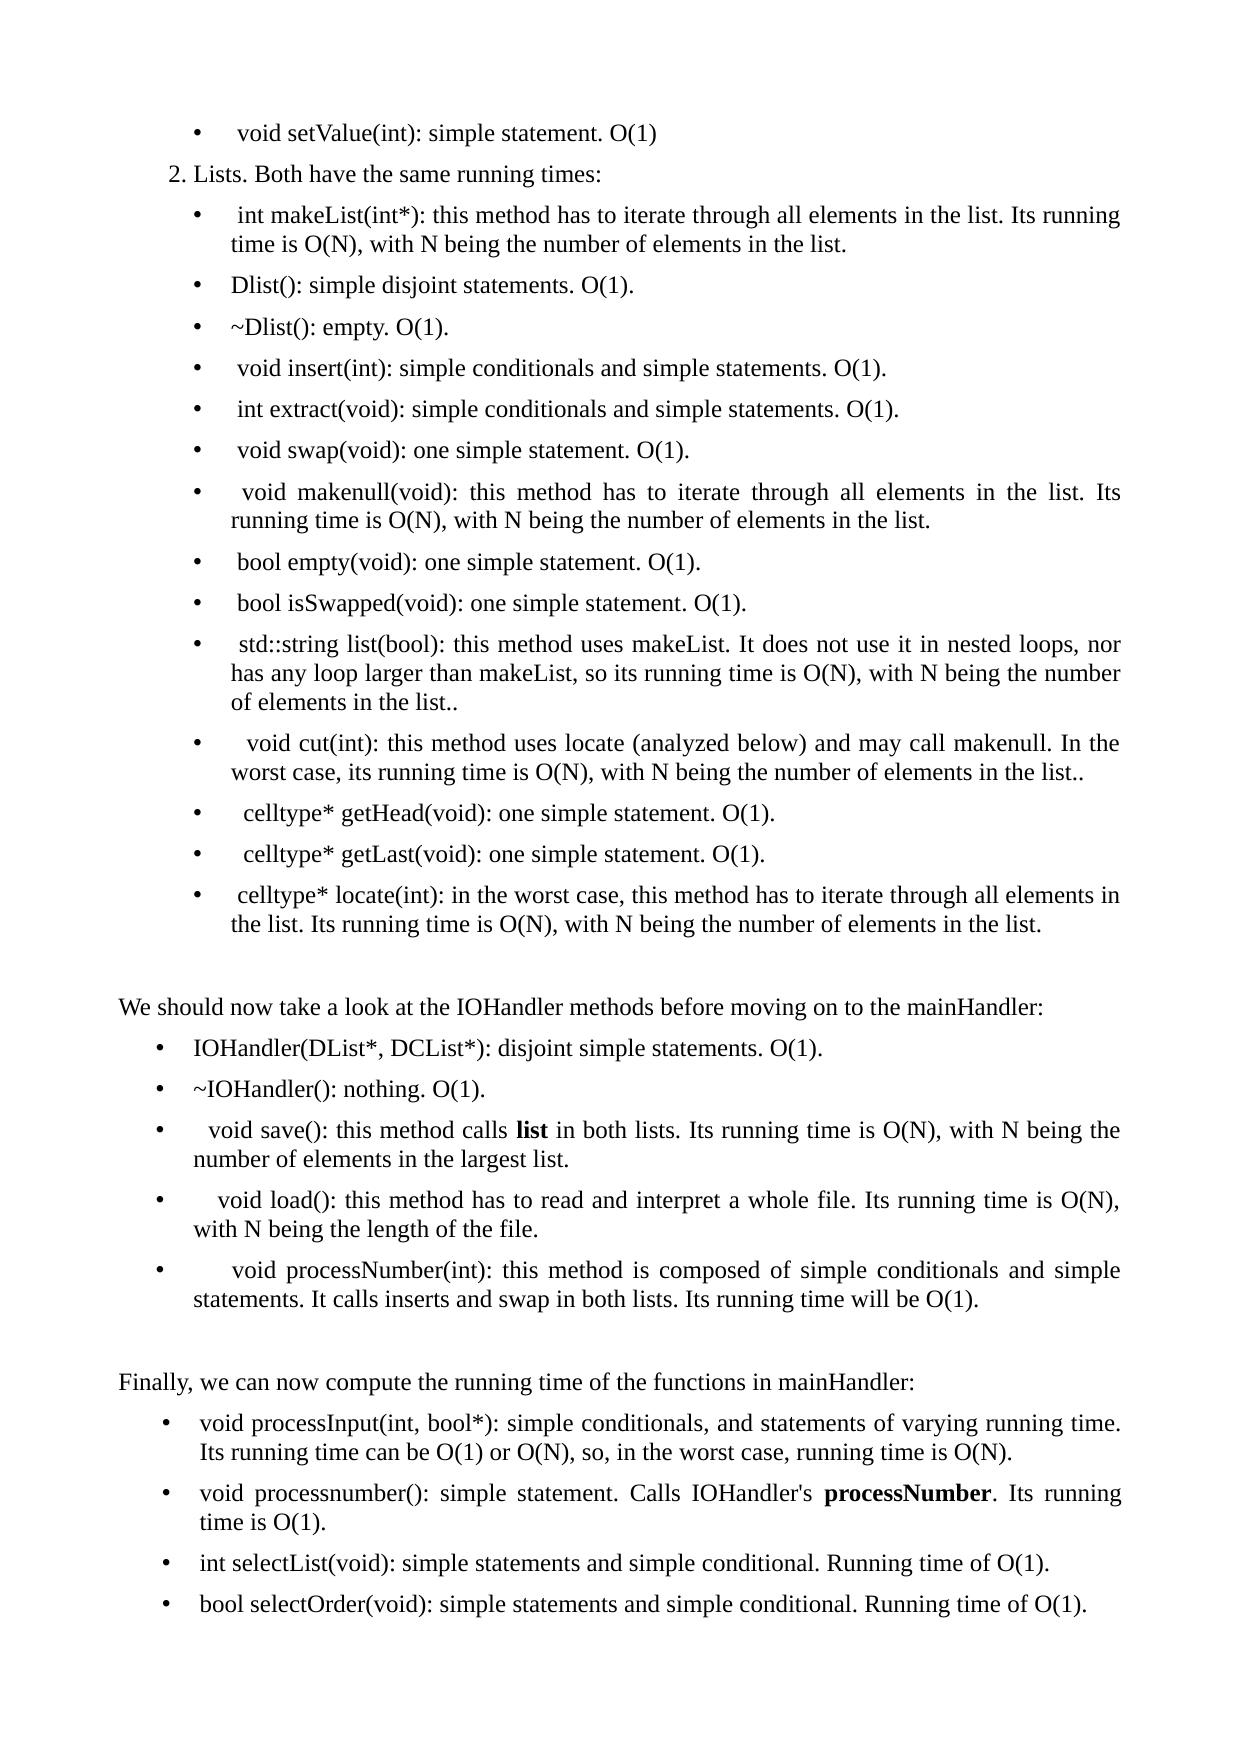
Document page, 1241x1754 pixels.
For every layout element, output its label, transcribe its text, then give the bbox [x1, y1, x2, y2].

list IOHandler(DList*, DCList*): disjoint simple statements. O(1). [156, 1033, 1122, 1062]
list Dlist(): simple disjoint statements. O(1). [193, 271, 1122, 299]
list void load(): this method has to read and interpret a whole file. Its running time is O(N), with N being the length of the file. [156, 1186, 1122, 1243]
list ~Dlist(): empty. O(1). [193, 312, 1122, 341]
list int extract(void): simple conditionals and simple statements. O(1). [193, 394, 1122, 423]
list void processNumber(int): this method is composed of simple conditionals and simple statements. It calls inserts and swap in both lists. Its running time will be O(1). [156, 1256, 1122, 1313]
list void insert(int): simple conditionals and simple statements. O(1). [193, 353, 1122, 382]
list celltype* locate(int): in the worst case, this method has to iterate through all elements in the list. Its running time is O(N), with N being the number of elements in the list. [193, 881, 1122, 938]
list void processInput(int, bool*): simple conditionals, and statements of varying running time. Its running time can be O(1) or O(N), so, in the worst case, running time is O(N). [162, 1408, 1122, 1466]
list void swap(void): one simple statement. O(1). [193, 436, 1122, 464]
list celltype* getHead(void): one simple statement. O(1). [193, 798, 1122, 827]
list void save(): this method calls list in both lists. Its running time is O(N), with N being the number of elements in the largest list. [156, 1116, 1122, 1173]
text 2. Lists. Both have the same running times: [118, 159, 1122, 188]
text We should now take a look at the IOHandler methods before moving on to the mainHandler: [118, 992, 1122, 1021]
list std::string list(bool): this method uses makeList. It does not use it in nested loops, nor has any loop larger than makeList, so its running time is O(N), with N being the number of elements in the list.. [193, 629, 1122, 716]
list void cut(int): this method uses locate (analyzed below) and may call makenull. In the worst case, its running time is O(N), with N being the number of elements in the list.. [193, 728, 1122, 786]
list void processnumber(): simple statement. Calls IOHandler's processNumber. Its running time is O(1). [162, 1478, 1122, 1536]
list void setValue(int): simple statement. O(1) [193, 118, 1122, 147]
list void makenull(void): this method has to iterate through all elements in the list. Its running time is O(N), with N being the number of elements in the list. [193, 477, 1122, 534]
list int selectList(void): simple statements and simple conditional. Running time of O(1). [162, 1548, 1122, 1577]
list ~IOHandler(): nothing. O(1). [156, 1074, 1122, 1103]
list celltype* getLast(void): one simple statement. O(1). [193, 839, 1122, 868]
list bool empty(void): one simple statement. O(1). [193, 547, 1122, 576]
list int makeList(int*): this method has to iterate through all elements in the list. Its running time is O(N), with N being the number of elements in the list. [193, 201, 1122, 258]
list bool selectOrder(void): simple statements and simple conditional. Running time of O(1). [162, 1589, 1122, 1618]
list bool isSwapped(void): one simple statement. O(1). [193, 588, 1122, 617]
text Finally, we can now compute the running time of the functions in mainHandler: [118, 1367, 1122, 1396]
